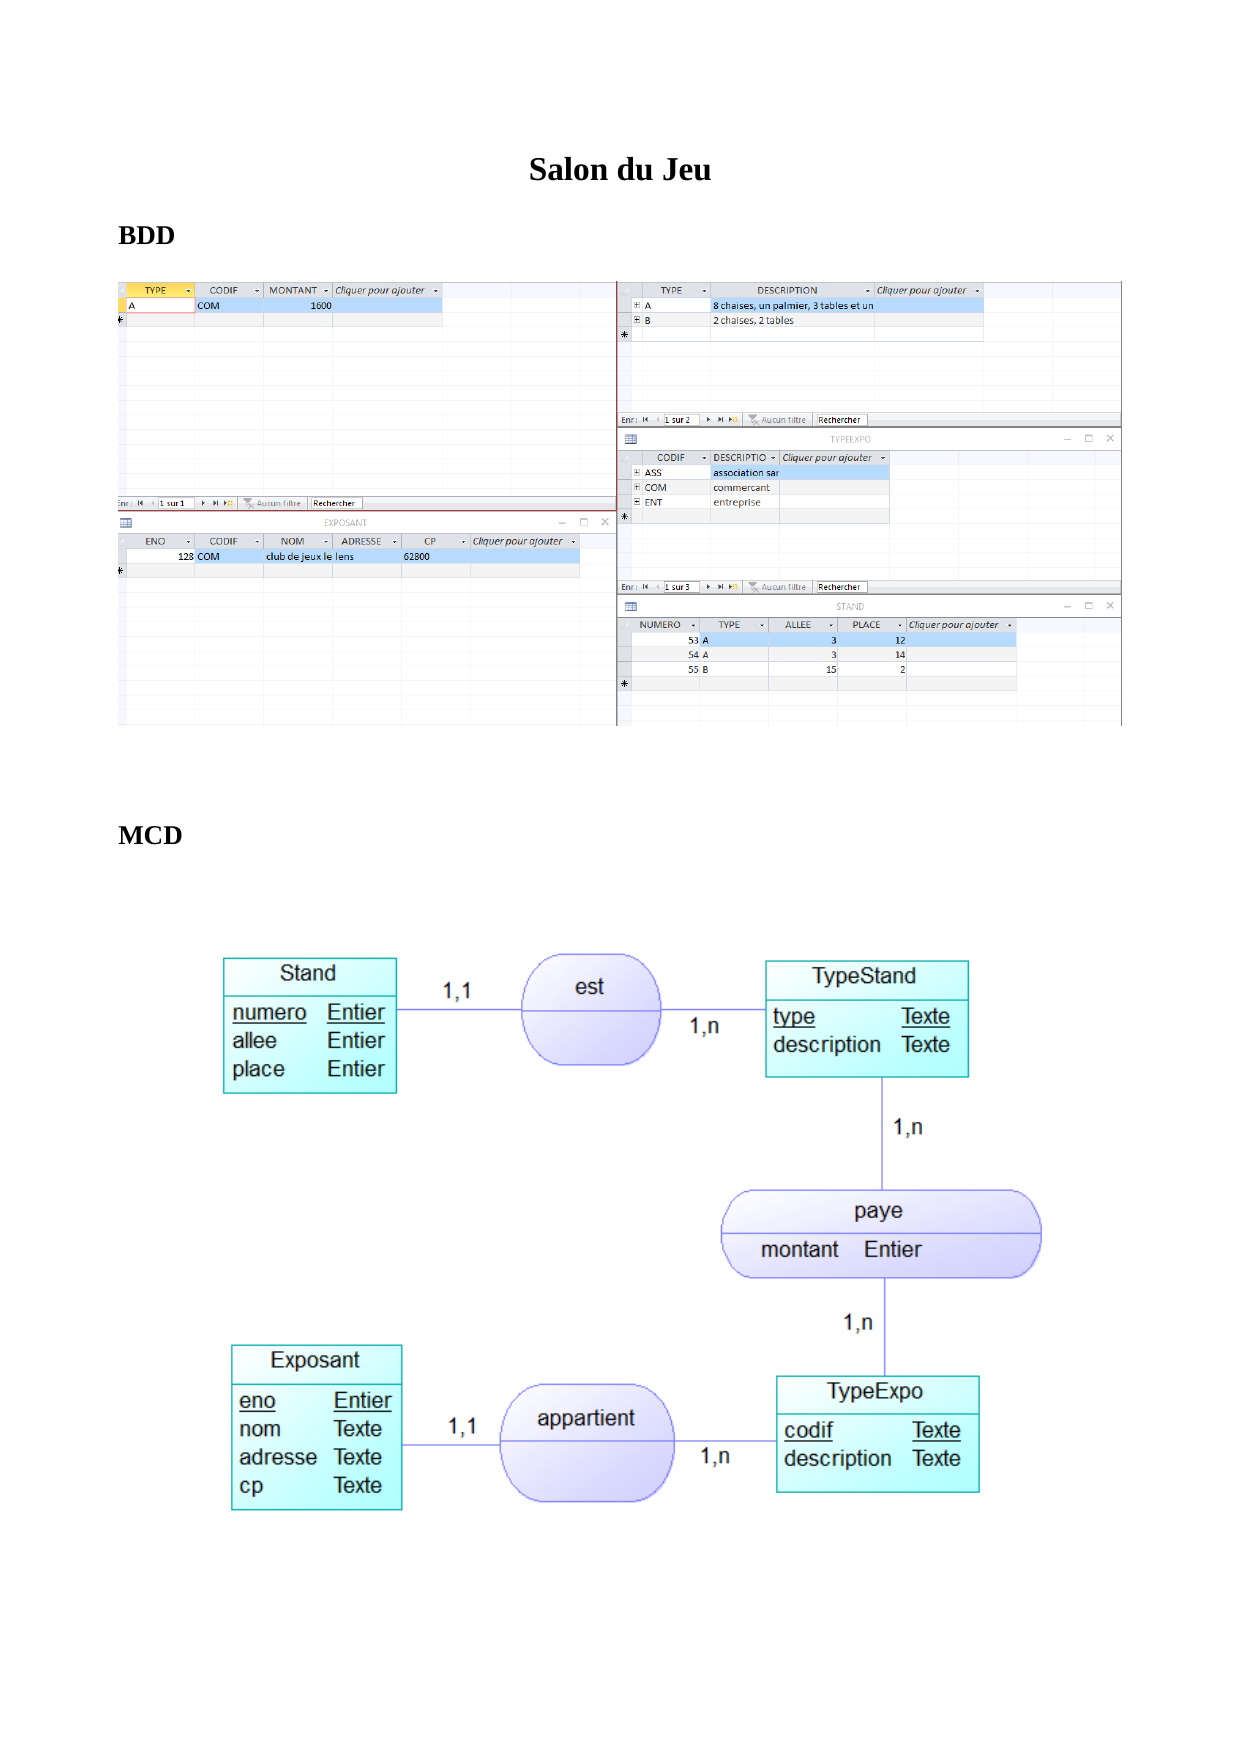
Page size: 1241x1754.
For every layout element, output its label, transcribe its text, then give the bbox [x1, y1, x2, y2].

picture [118, 881, 1123, 1582]
text MCD [118, 819, 1122, 850]
text BDD [118, 219, 1122, 250]
text Salon du Jeu [118, 149, 1122, 188]
picture [118, 281, 1123, 726]
